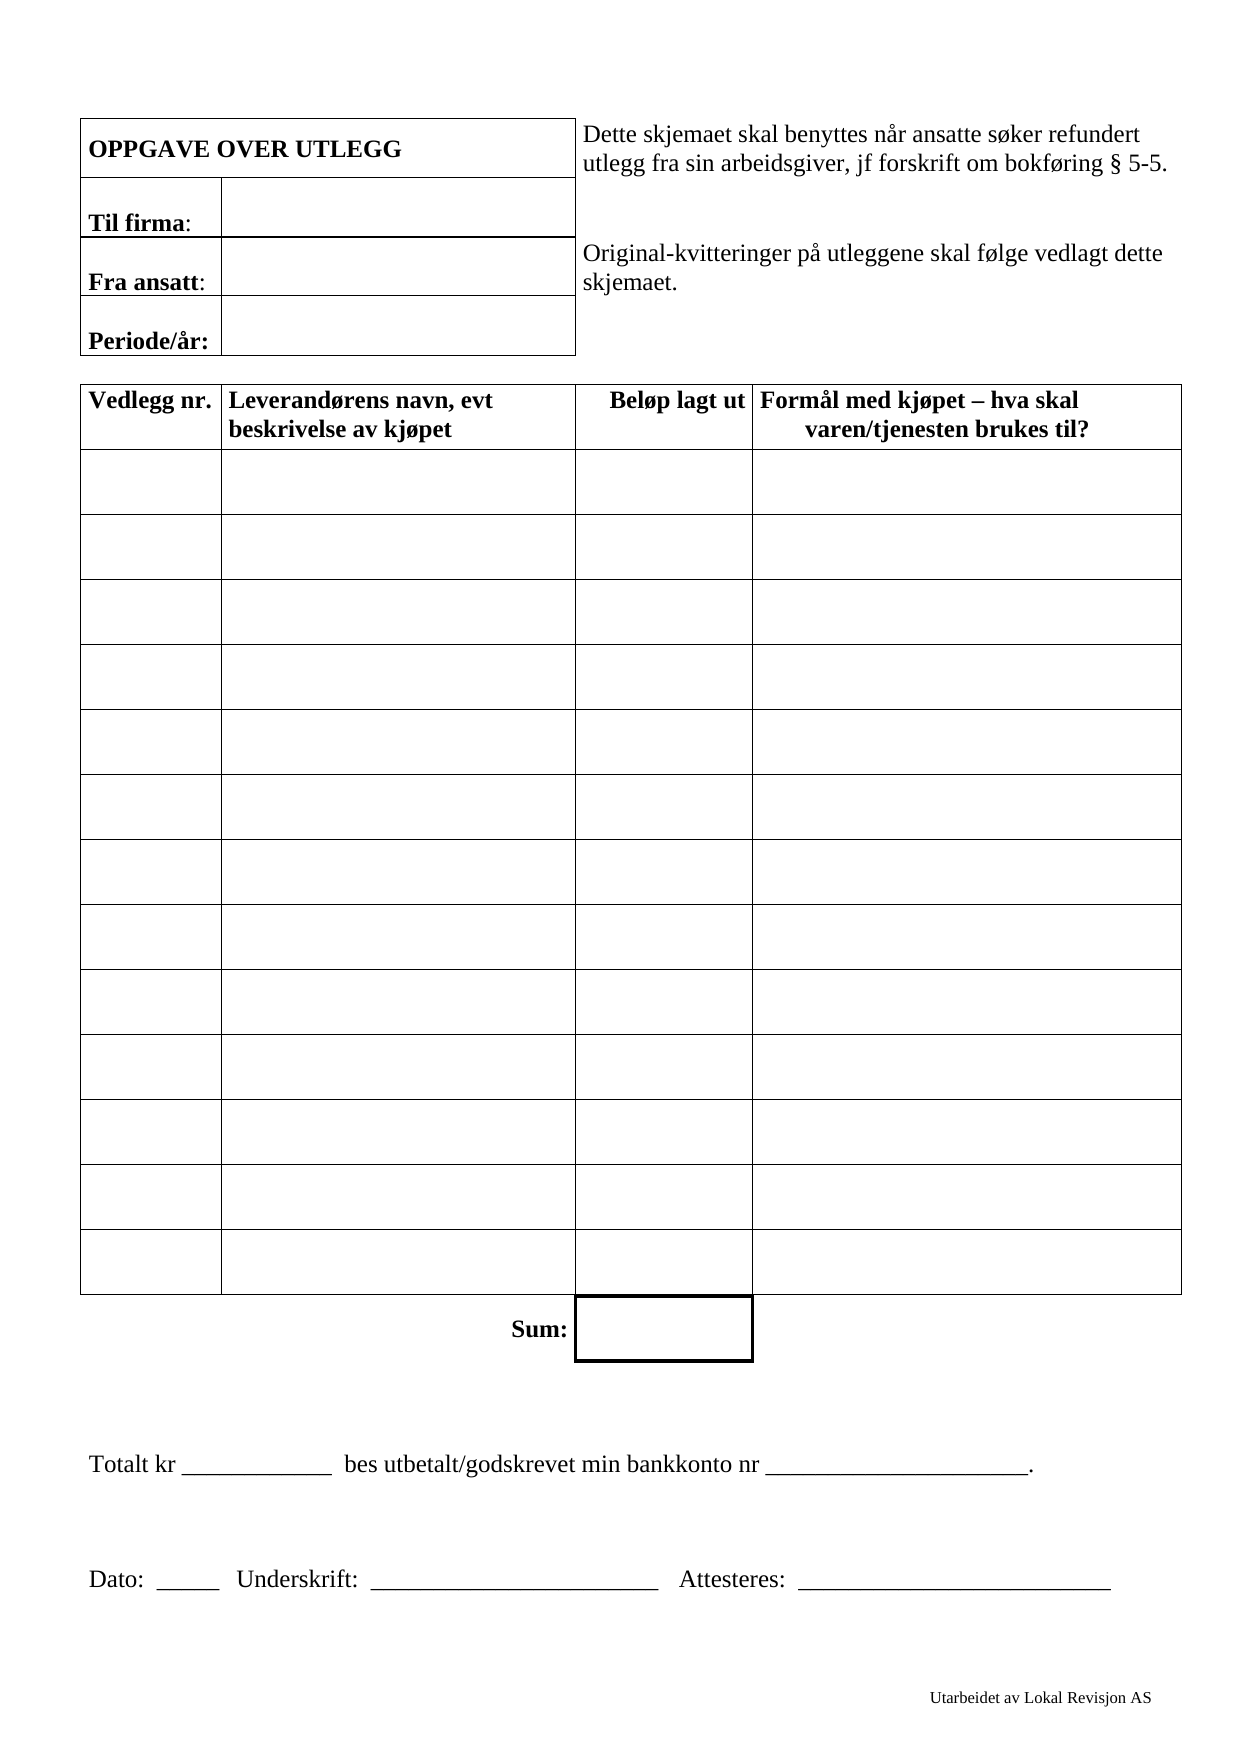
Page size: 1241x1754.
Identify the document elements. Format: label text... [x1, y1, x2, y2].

table_cell [753, 970, 1181, 1034]
table_cell [576, 970, 752, 1034]
table_cell [576, 580, 752, 644]
table_cell [81, 515, 221, 579]
table_cell [576, 905, 752, 969]
table_cell [753, 645, 1181, 709]
table_cell [576, 1165, 752, 1229]
table_cell [222, 645, 575, 709]
table_cell [753, 905, 1181, 969]
table_cell Til firma: [81, 178, 221, 236]
table_cell [81, 450, 221, 514]
table_header Vedlegg nr. [81, 385, 221, 449]
table_cell [576, 515, 752, 579]
table_cell [753, 1035, 1181, 1099]
table_header Leverandørens navn, evt beskrivelse av kjøpet [222, 385, 575, 449]
table_cell [576, 645, 752, 709]
table_cell [754, 1295, 1182, 1359]
table_cell [81, 1100, 221, 1164]
table_cell [753, 840, 1181, 904]
table_cell [753, 710, 1181, 774]
table_cell [222, 238, 575, 295]
table_cell [222, 178, 575, 236]
table_cell [81, 1230, 221, 1294]
table_header Dette skjemaet skal benyttes når ansatte søker refundert utlegg fra sin arbeidsgiver, jf forskrift om bokføring § 5-5. [576, 118, 1196, 177]
table_cell [222, 840, 575, 904]
table_header Formål med kjøpet – hva skal varen/tjenesten brukes til? [753, 385, 1181, 449]
table_cell [222, 710, 575, 774]
table_cell [222, 1035, 575, 1099]
table_cell [222, 580, 575, 644]
table_cell [753, 450, 1181, 514]
table_cell Sum: [221, 1295, 574, 1359]
table_cell [222, 905, 575, 969]
table_cell [81, 905, 221, 969]
table_cell Original-kvitteringer på utleggene skal følge vedlagt dette skjemaet. [576, 236, 1196, 295]
table_cell [576, 450, 752, 514]
table_cell [222, 296, 575, 354]
table_cell Fra ansatt: [81, 238, 221, 295]
table_cell [576, 295, 1196, 354]
table_cell [222, 1100, 575, 1164]
table_cell [222, 970, 575, 1034]
table_cell [81, 1165, 221, 1229]
table_cell [81, 580, 221, 644]
table_cell [576, 710, 752, 774]
table_cell [222, 1165, 575, 1229]
table_cell [576, 177, 1196, 236]
table_cell [222, 1230, 575, 1294]
table_cell [222, 775, 575, 839]
table_cell [753, 775, 1181, 839]
table_cell [81, 840, 221, 904]
table_cell [576, 840, 752, 904]
table_cell [81, 970, 221, 1034]
table_header Beløp lagt ut [576, 385, 752, 449]
table_cell [81, 645, 221, 709]
table_cell [81, 710, 221, 774]
text Dato: _____ Underskrift: _______________________ Attesteres: _________________________ [89, 1564, 1181, 1592]
table_header OPPGAVE OVER UTLEGG [81, 119, 575, 177]
table_cell [753, 1165, 1181, 1229]
table_cell [81, 1295, 221, 1359]
table_cell [576, 1100, 752, 1164]
table_cell [753, 1100, 1181, 1164]
table_cell [222, 450, 575, 514]
table_cell [753, 1230, 1181, 1294]
table_cell Periode/år: [81, 296, 221, 354]
table_cell [577, 1298, 751, 1359]
table_cell [222, 515, 575, 579]
table_cell [753, 580, 1181, 644]
table_cell [753, 515, 1181, 579]
table_cell [81, 775, 221, 839]
table_cell [576, 1230, 752, 1294]
table_cell [576, 775, 752, 839]
table_cell [81, 1035, 221, 1099]
table_cell [576, 1035, 752, 1099]
text Totalt kr ____________ bes utbetalt/godskrevet min bankkonto nr _____________________. [89, 1449, 1181, 1477]
